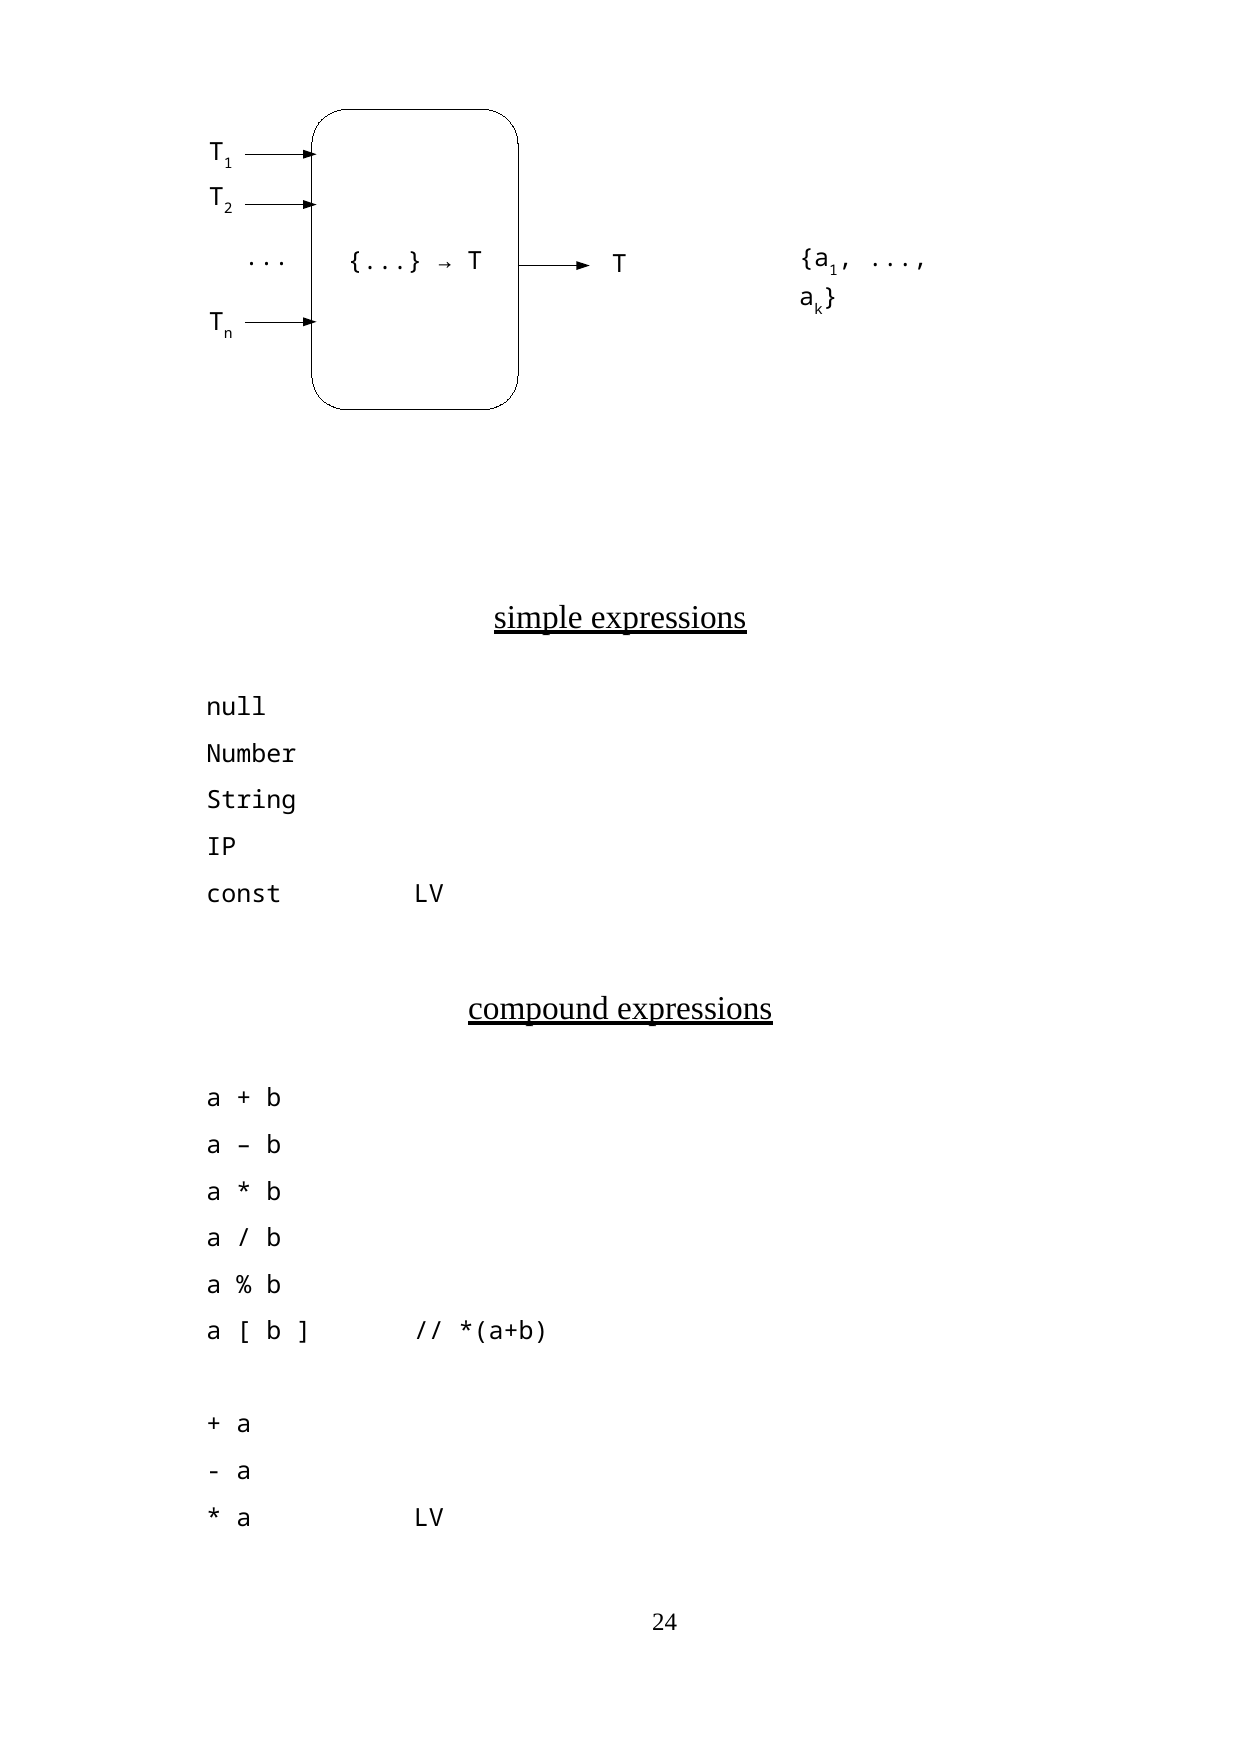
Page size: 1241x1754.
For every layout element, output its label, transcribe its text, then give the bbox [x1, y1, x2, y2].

text a % b [118, 1266, 1122, 1300]
text * a LV [118, 1499, 1122, 1533]
text - a [118, 1453, 1122, 1487]
text a + b [118, 1080, 1122, 1114]
text a * b [118, 1173, 1122, 1207]
text String [118, 782, 1122, 816]
text null [118, 689, 1122, 723]
text a [ b ] // *(a+b) [118, 1313, 1122, 1347]
text const LV [118, 875, 1122, 909]
text a / b [118, 1220, 1122, 1254]
subtitle compound expressions [118, 988, 1122, 1026]
text + a [118, 1406, 1122, 1440]
text IP [118, 829, 1122, 863]
text Number [118, 736, 1122, 769]
text a – b [118, 1127, 1122, 1161]
subtitle simple expressions [118, 597, 1122, 635]
